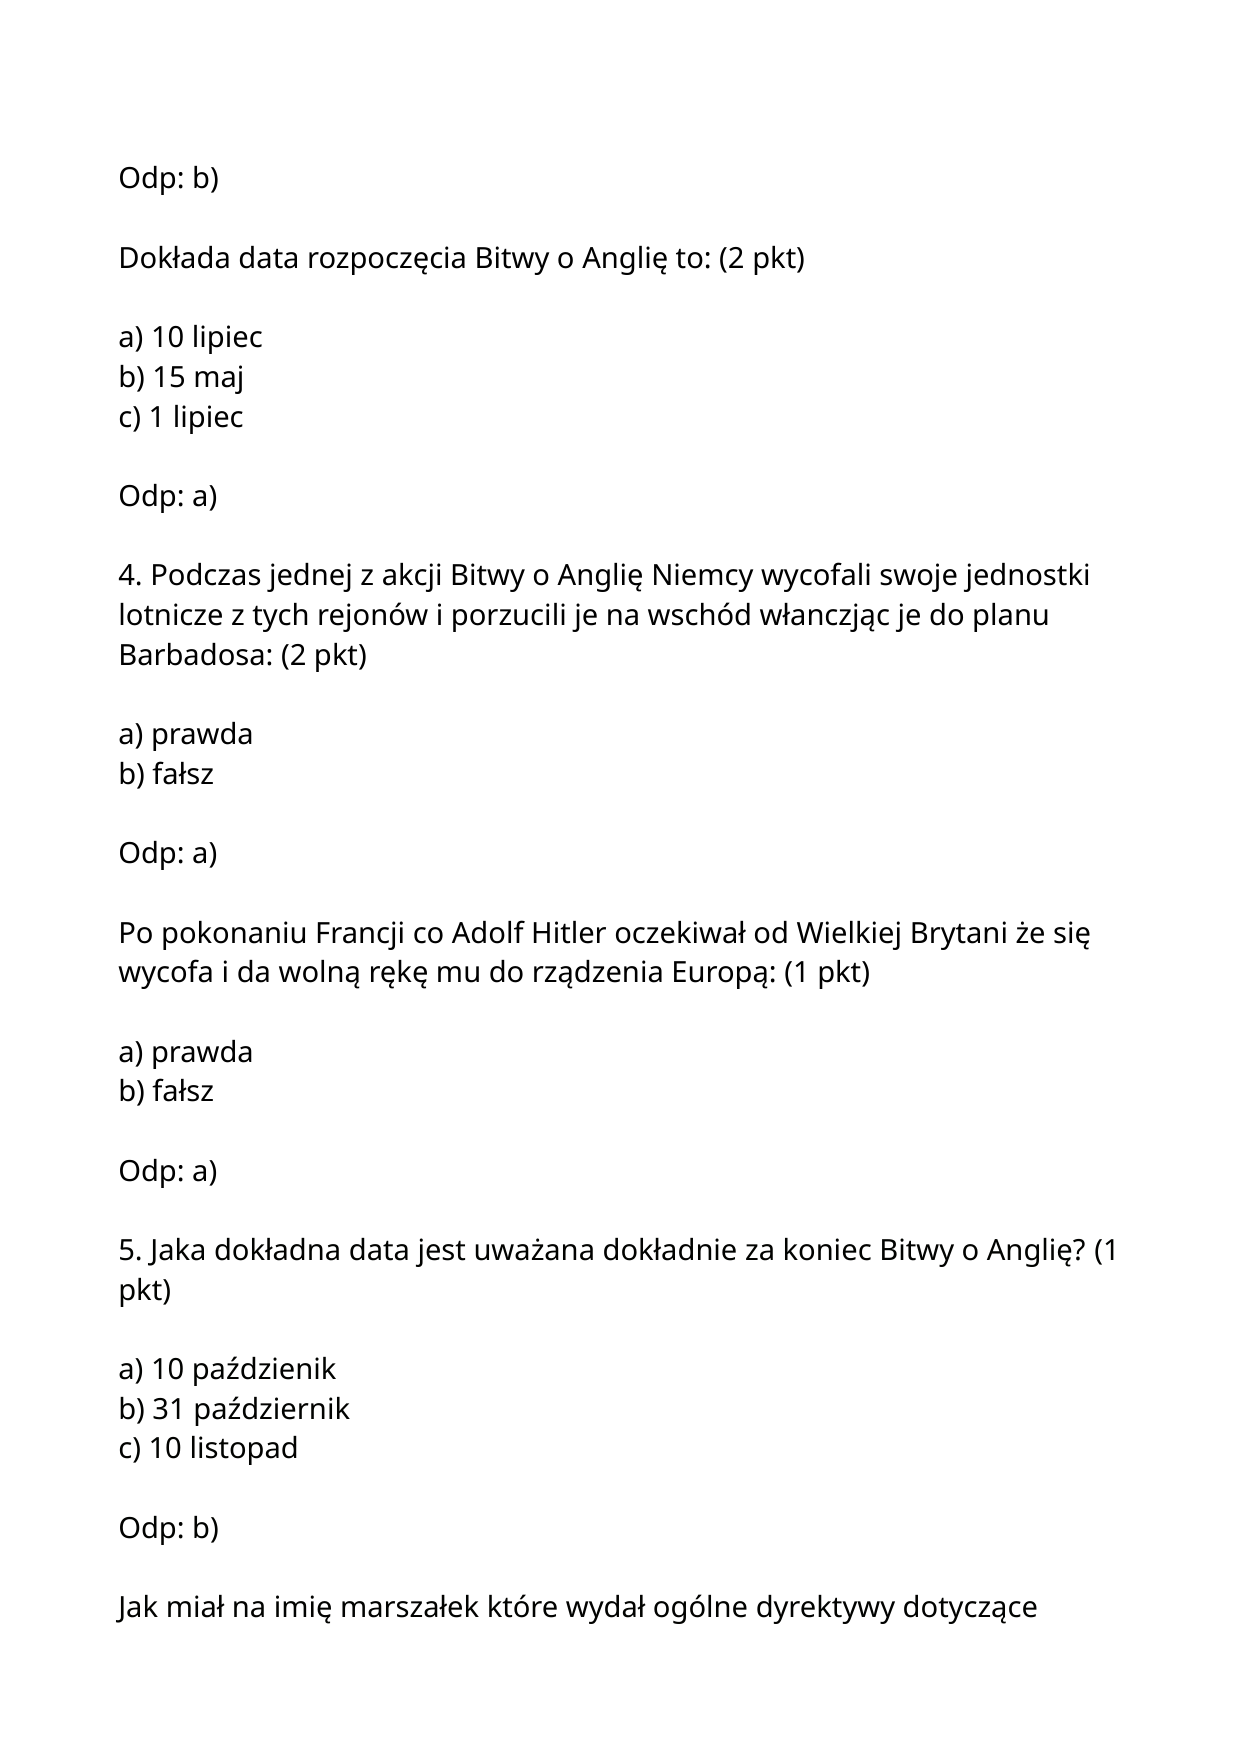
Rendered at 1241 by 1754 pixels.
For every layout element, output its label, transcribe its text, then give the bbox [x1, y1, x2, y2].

text c) 10 listopad [118, 1428, 1122, 1467]
text Po pokonaniu Francji co Adolf Hitler oczekiwał od Wielkiej Brytani że się wycofa i da wolną rękę mu do rządzenia Europą: (1 pkt) [118, 912, 1122, 991]
text Odp: a) [118, 832, 1122, 872]
text 5. Jaka dokładna data jest uważana dokładnie za koniec Bitwy o Anglię? (1 pkt) [118, 1229, 1122, 1309]
text b) fałsz [118, 753, 1122, 793]
text Odp: a) [118, 1150, 1122, 1190]
text a) prawda [118, 1031, 1122, 1071]
text b) fałsz [118, 1071, 1122, 1110]
text Jak miał na imię marszałek które wydał ogólne dyrektywy dotyczące [118, 1587, 1122, 1626]
text 4. Podczas jednej z akcji Bitwy o Anglię Niemcy wycofali swoje jednostki lotnicze z tych rejonów i porzucili je na wschód włanczjąc je do planu Barbadosa: (2 pkt) [118, 555, 1122, 674]
text c) 1 lipiec [118, 396, 1122, 436]
text a) 10 paździenik [118, 1348, 1122, 1388]
text Odp: a) [118, 475, 1122, 515]
text a) 10 lipiec [118, 317, 1122, 356]
text Odp: b) [118, 1507, 1122, 1547]
text b) 15 maj [118, 356, 1122, 396]
text Odp: b) [118, 158, 1122, 197]
text b) 31 październik [118, 1388, 1122, 1428]
text Dokłada data rozpoczęcia Bitwy o Anglię to: (2 pkt) [118, 237, 1122, 277]
text a) prawda [118, 713, 1122, 753]
